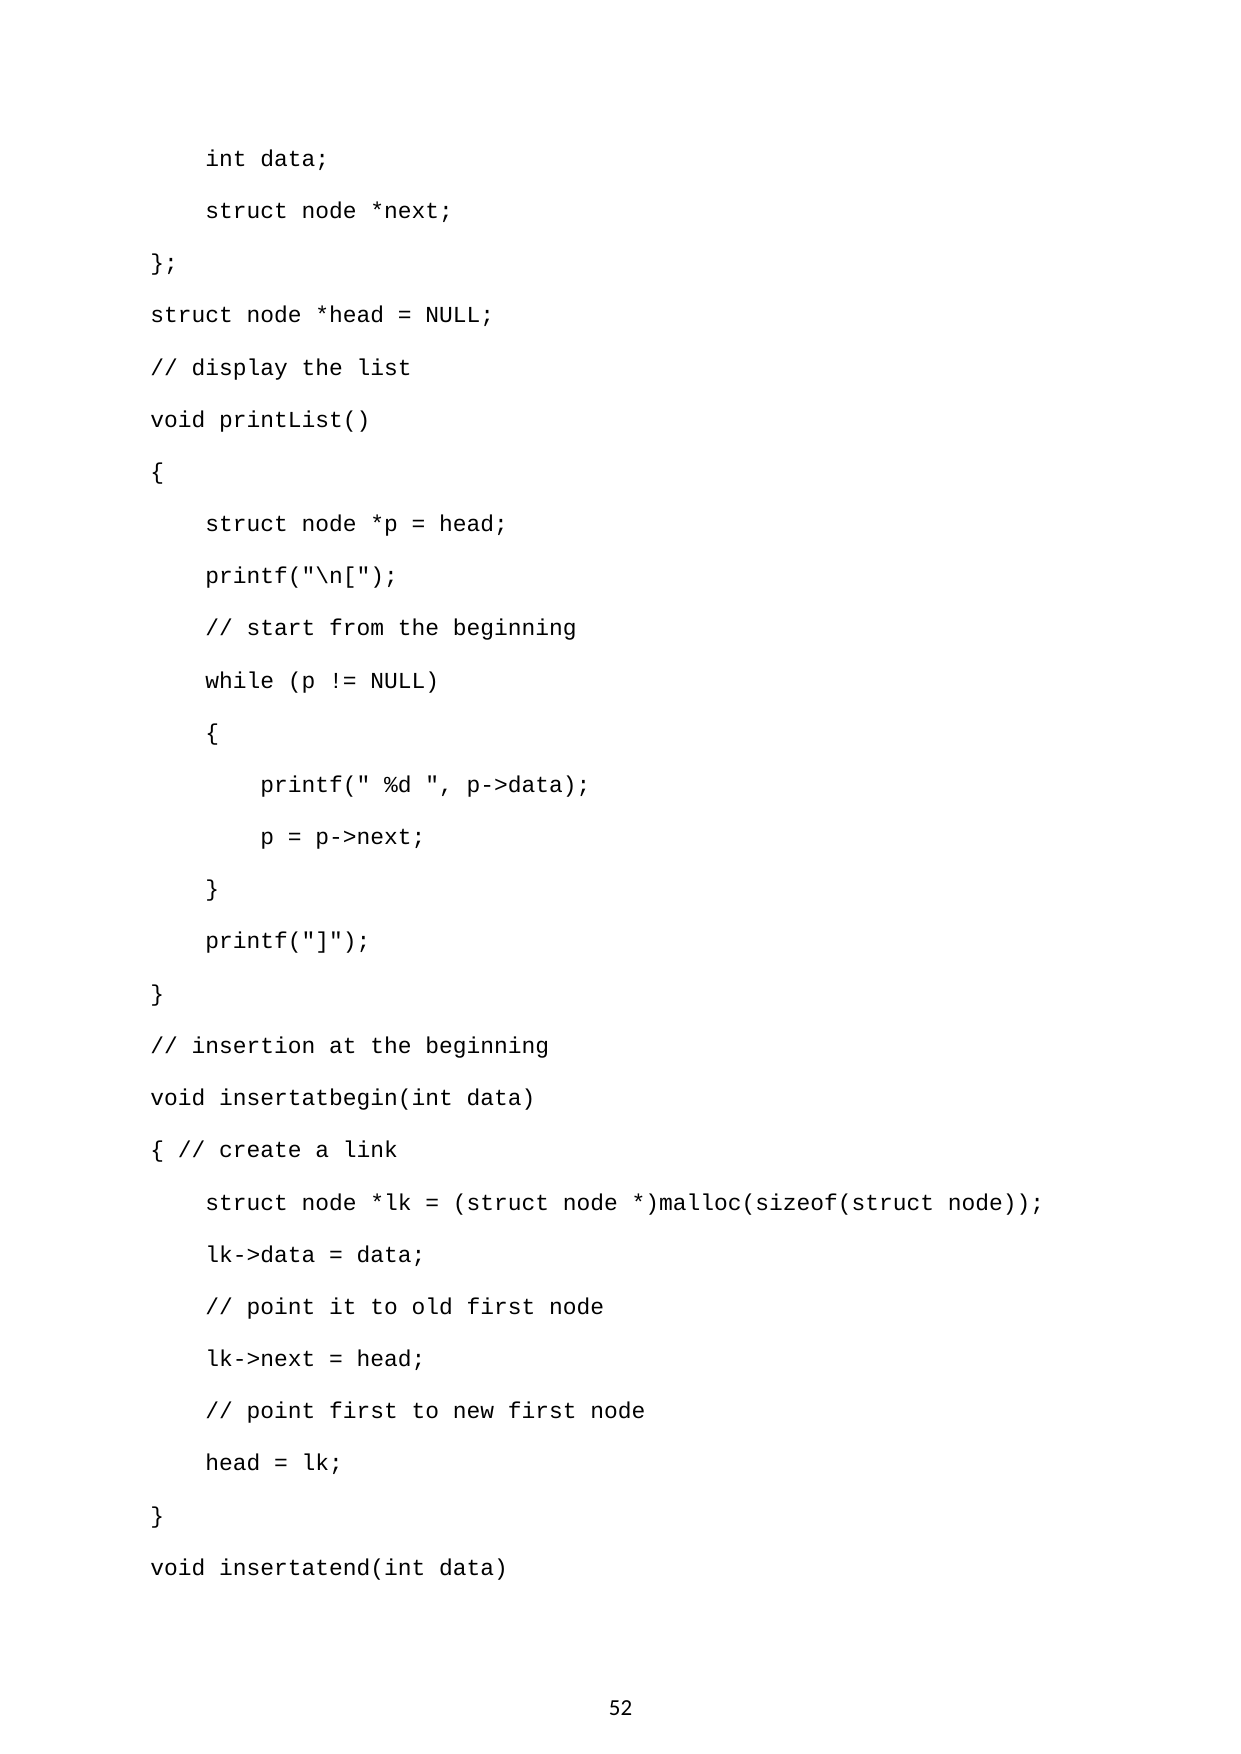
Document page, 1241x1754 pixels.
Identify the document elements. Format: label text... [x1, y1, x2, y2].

text void printList() [150, 408, 1090, 434]
text // point it to old first node [150, 1295, 1090, 1321]
text struct node *head = NULL; [150, 304, 1090, 329]
text { [150, 460, 1090, 486]
text head = lk; [150, 1452, 1090, 1478]
text int data; [150, 147, 1090, 173]
text lk->data = data; [150, 1243, 1090, 1269]
text printf("\n["); [150, 564, 1090, 591]
text // point first to new first node [150, 1399, 1090, 1426]
text struct node *next; [150, 199, 1090, 225]
text void insertatbegin(int data) [150, 1086, 1090, 1112]
text lk->next = head; [150, 1347, 1090, 1373]
text { [150, 721, 1090, 747]
text // insertion at the beginning [150, 1034, 1090, 1060]
text }; [150, 251, 1090, 277]
text printf(" %d ", p->data); [150, 773, 1090, 799]
text { // create a link [150, 1139, 1090, 1164]
text printf("]"); [150, 930, 1090, 956]
text } [150, 1504, 1090, 1530]
text } [150, 982, 1090, 1008]
text while (p != NULL) [150, 669, 1090, 695]
text // start from the beginning [150, 617, 1090, 643]
text struct node *lk = (struct node *)malloc(sizeof(struct node)); [150, 1191, 1090, 1217]
text // display the list [150, 356, 1090, 382]
text struct node *p = head; [150, 512, 1090, 538]
text } [150, 878, 1090, 904]
text p = p->next; [150, 826, 1090, 851]
text void insertatend(int data) [150, 1556, 1090, 1582]
